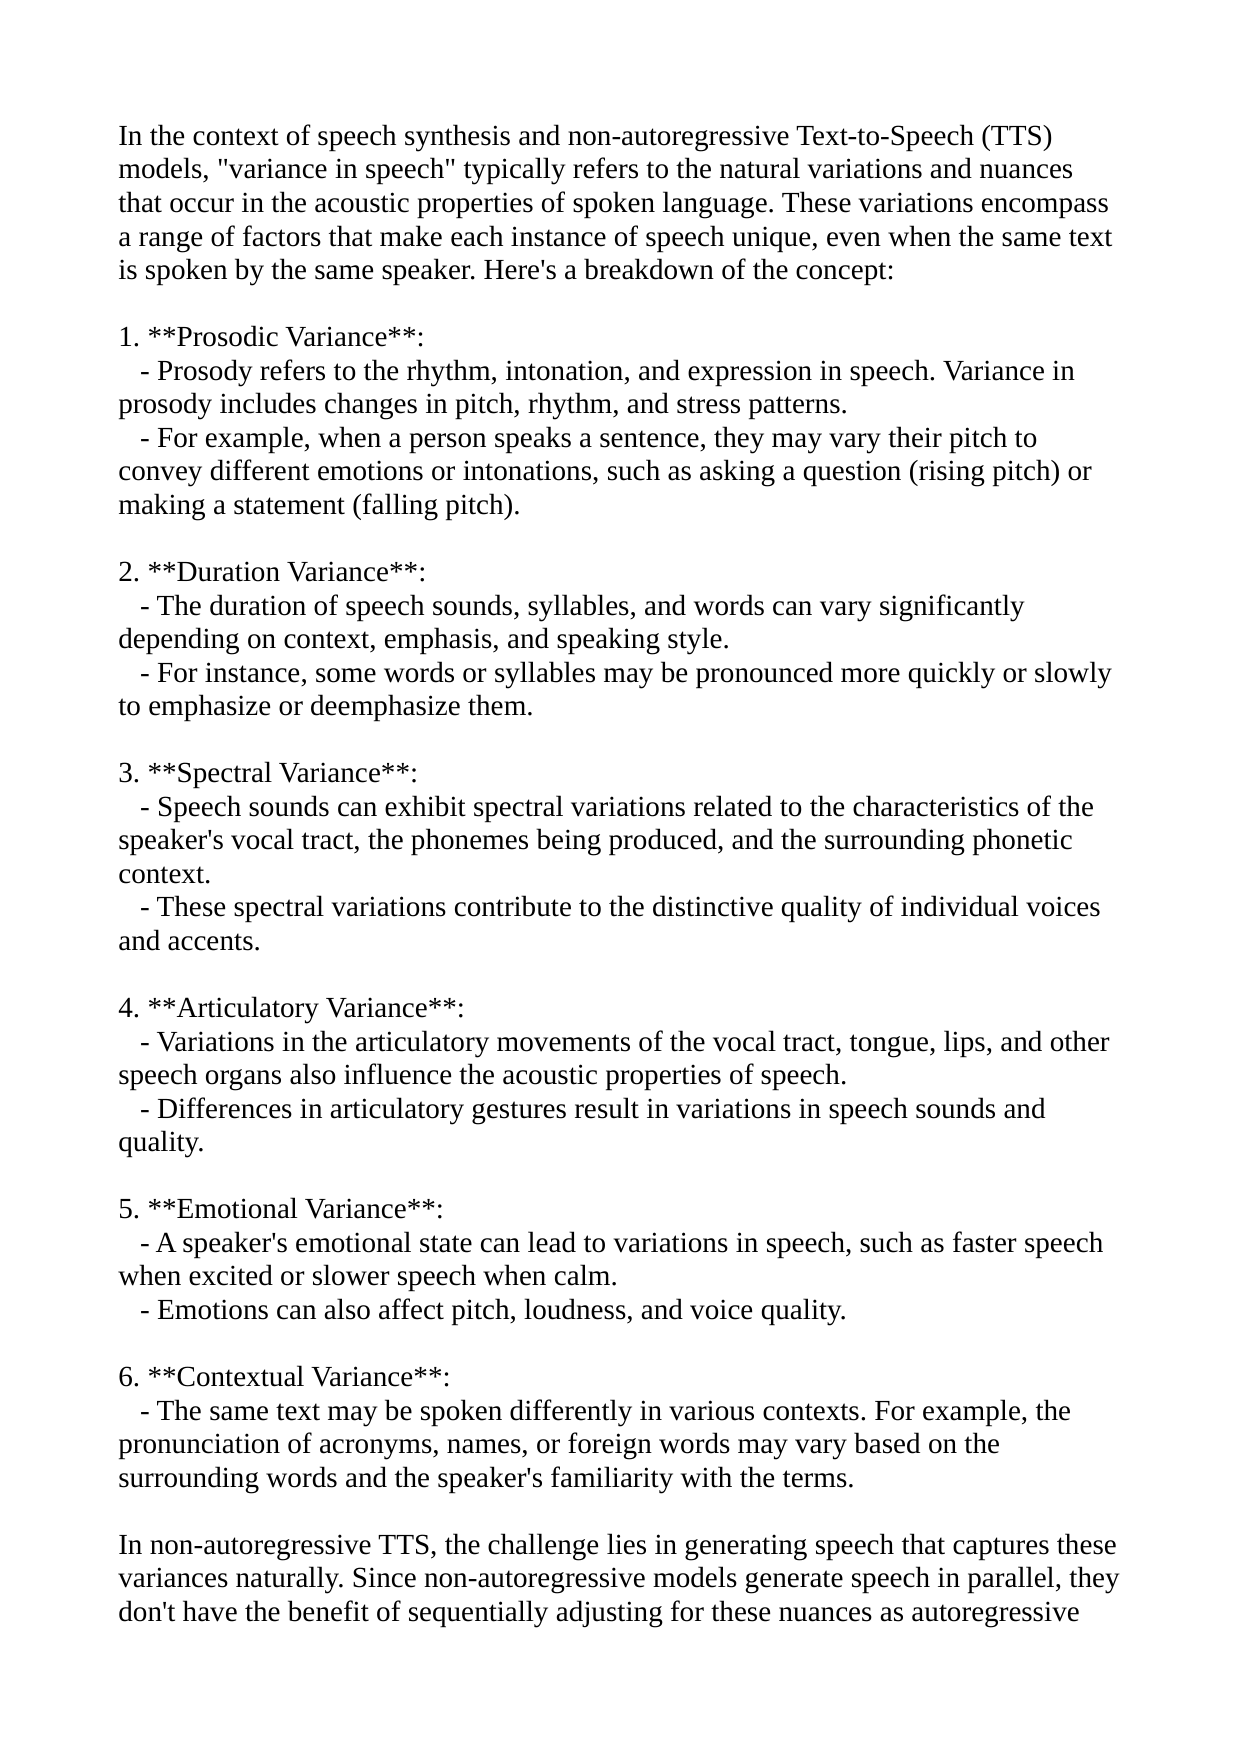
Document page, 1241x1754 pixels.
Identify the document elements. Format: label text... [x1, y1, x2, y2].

text In the context of speech synthesis and non-autoregressive Text-to-Speech (TTS) models, "variance in speech" typically refers to the natural variations and nuances that occur in the acoustic properties of spoken language. These variations encompass a range of factors that make each instance of speech unique, even when the same text is spoken by the same speaker. Here's a breakdown of the concept: [118, 118, 1122, 286]
text - Emotions can also affect pitch, loudness, and voice quality. [118, 1292, 1122, 1326]
text 3. **Spectral Variance**: [118, 755, 1122, 789]
text - Prosody refers to the rhythm, intonation, and expression in speech. Variance in prosody includes changes in pitch, rhythm, and stress patterns. [118, 353, 1122, 420]
text 4. **Articulatory Variance**: [118, 990, 1122, 1024]
text - For example, when a person speaks a sentence, they may vary their pitch to convey different emotions or intonations, such as asking a question (rising pitch) or making a statement (falling pitch). [118, 420, 1122, 521]
text 1. **Prosodic Variance**: [118, 319, 1122, 353]
text - For instance, some words or syllables may be pronounced more quickly or slowly to emphasize or deemphasize them. [118, 655, 1122, 722]
text 6. **Contextual Variance**: [118, 1359, 1122, 1393]
text - A speaker's emotional state can lead to variations in speech, such as faster speech when excited or slower speech when calm. [118, 1225, 1122, 1292]
text - Variations in the articulatory movements of the vocal tract, tongue, lips, and other speech organs also influence the acoustic properties of speech. [118, 1024, 1122, 1091]
text 2. **Duration Variance**: [118, 554, 1122, 588]
text 5. **Emotional Variance**: [118, 1191, 1122, 1225]
text - The same text may be spoken differently in various contexts. For example, the pronunciation of acronyms, names, or foreign words may vary based on the surrounding words and the speaker's familiarity with the terms. [118, 1393, 1122, 1493]
text In non-autoregressive TTS, the challenge lies in generating speech that captures these variances naturally. Since non-autoregressive models generate speech in parallel, they don't have the benefit of sequentially adjusting for these nuances as autoregressive [118, 1527, 1122, 1627]
text - Speech sounds can exhibit spectral variations related to the characteristics of the speaker's vocal tract, the phonemes being produced, and the surrounding phonetic context. [118, 789, 1122, 889]
text - These spectral variations contribute to the distinctive quality of individual voices and accents. [118, 889, 1122, 957]
text - Differences in articulatory gestures result in variations in speech sounds and quality. [118, 1091, 1122, 1158]
text - The duration of speech sounds, syllables, and words can vary significantly depending on context, emphasis, and speaking style. [118, 588, 1122, 655]
